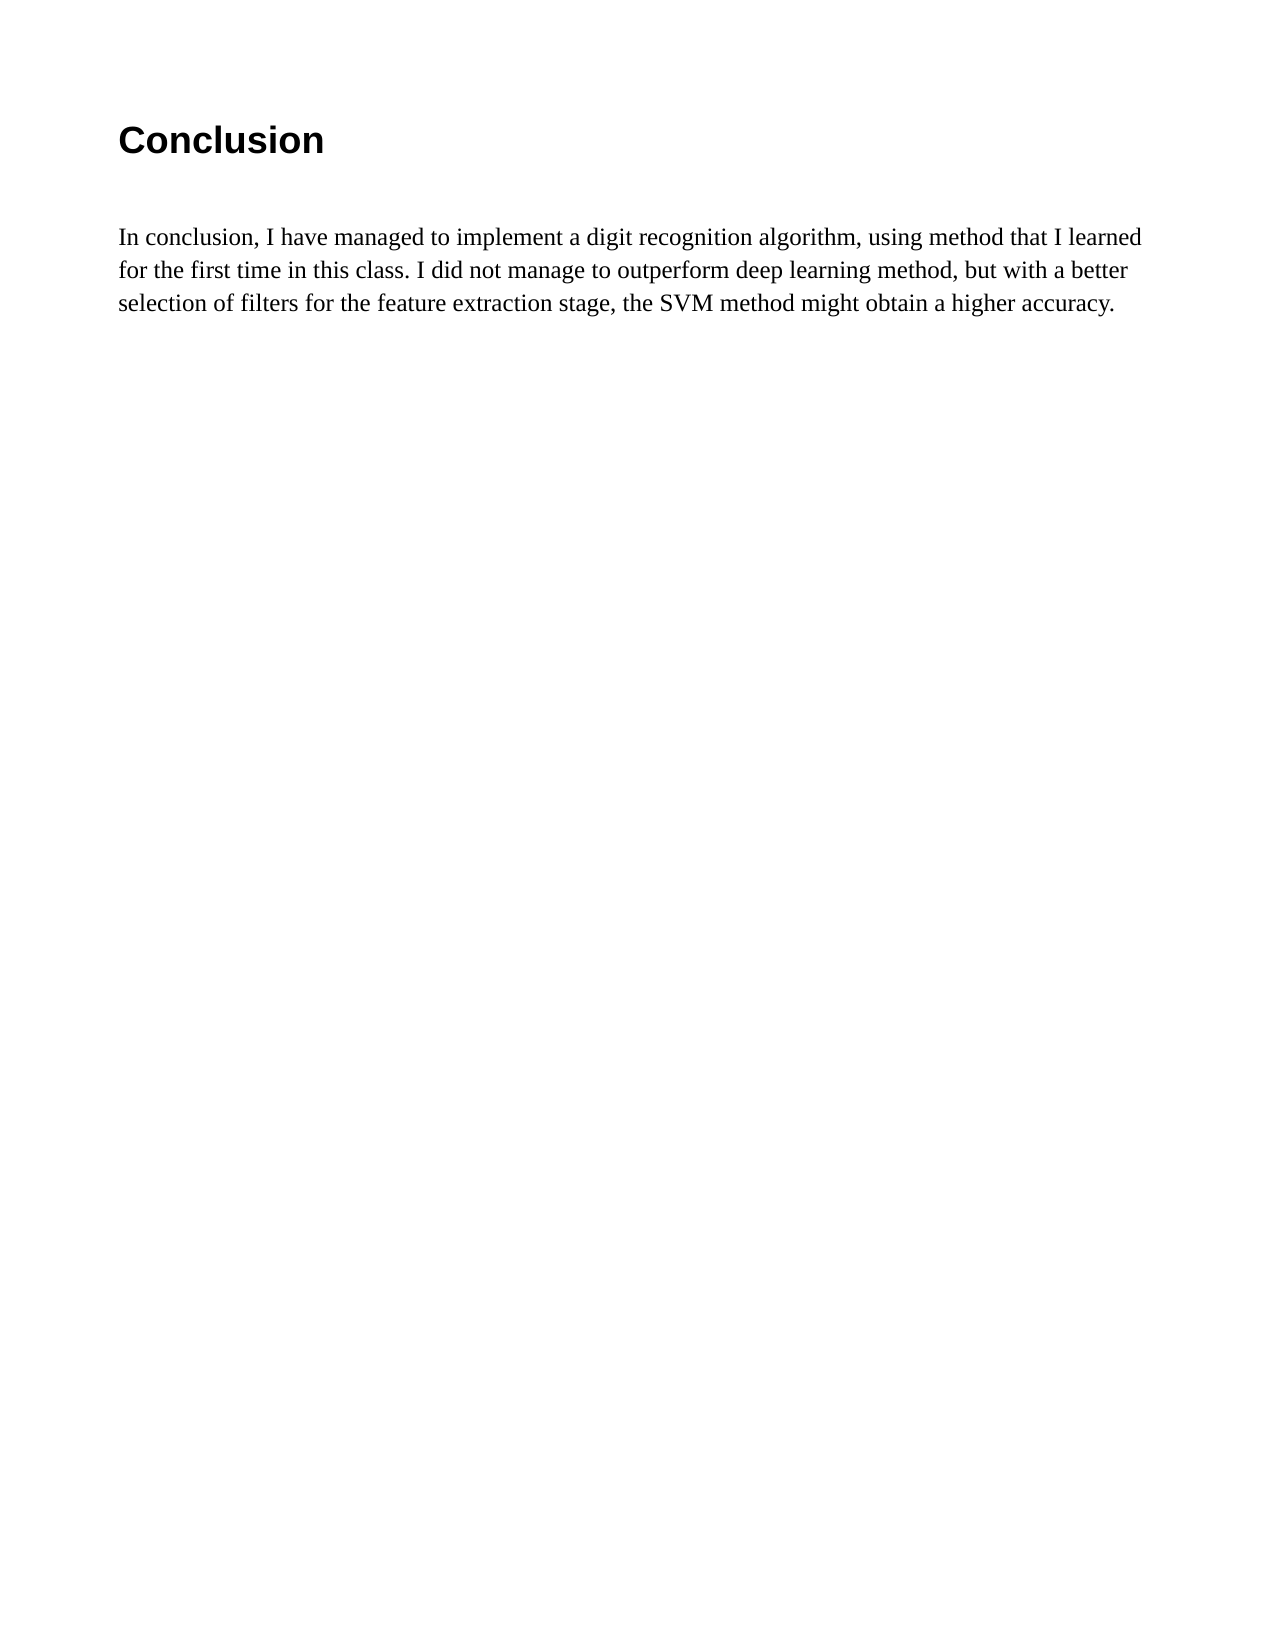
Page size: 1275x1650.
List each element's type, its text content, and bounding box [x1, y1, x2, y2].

subtitle Conclusion [118, 118, 1157, 162]
text In conclusion, I have managed to implement a digit recognition algorithm, using method that I learned for the first time in this class. I did not manage to outperform deep learning method, but with a better selection of filters for the feature extraction stage, the SVM method might obtain a higher accuracy. [118, 222, 1157, 317]
